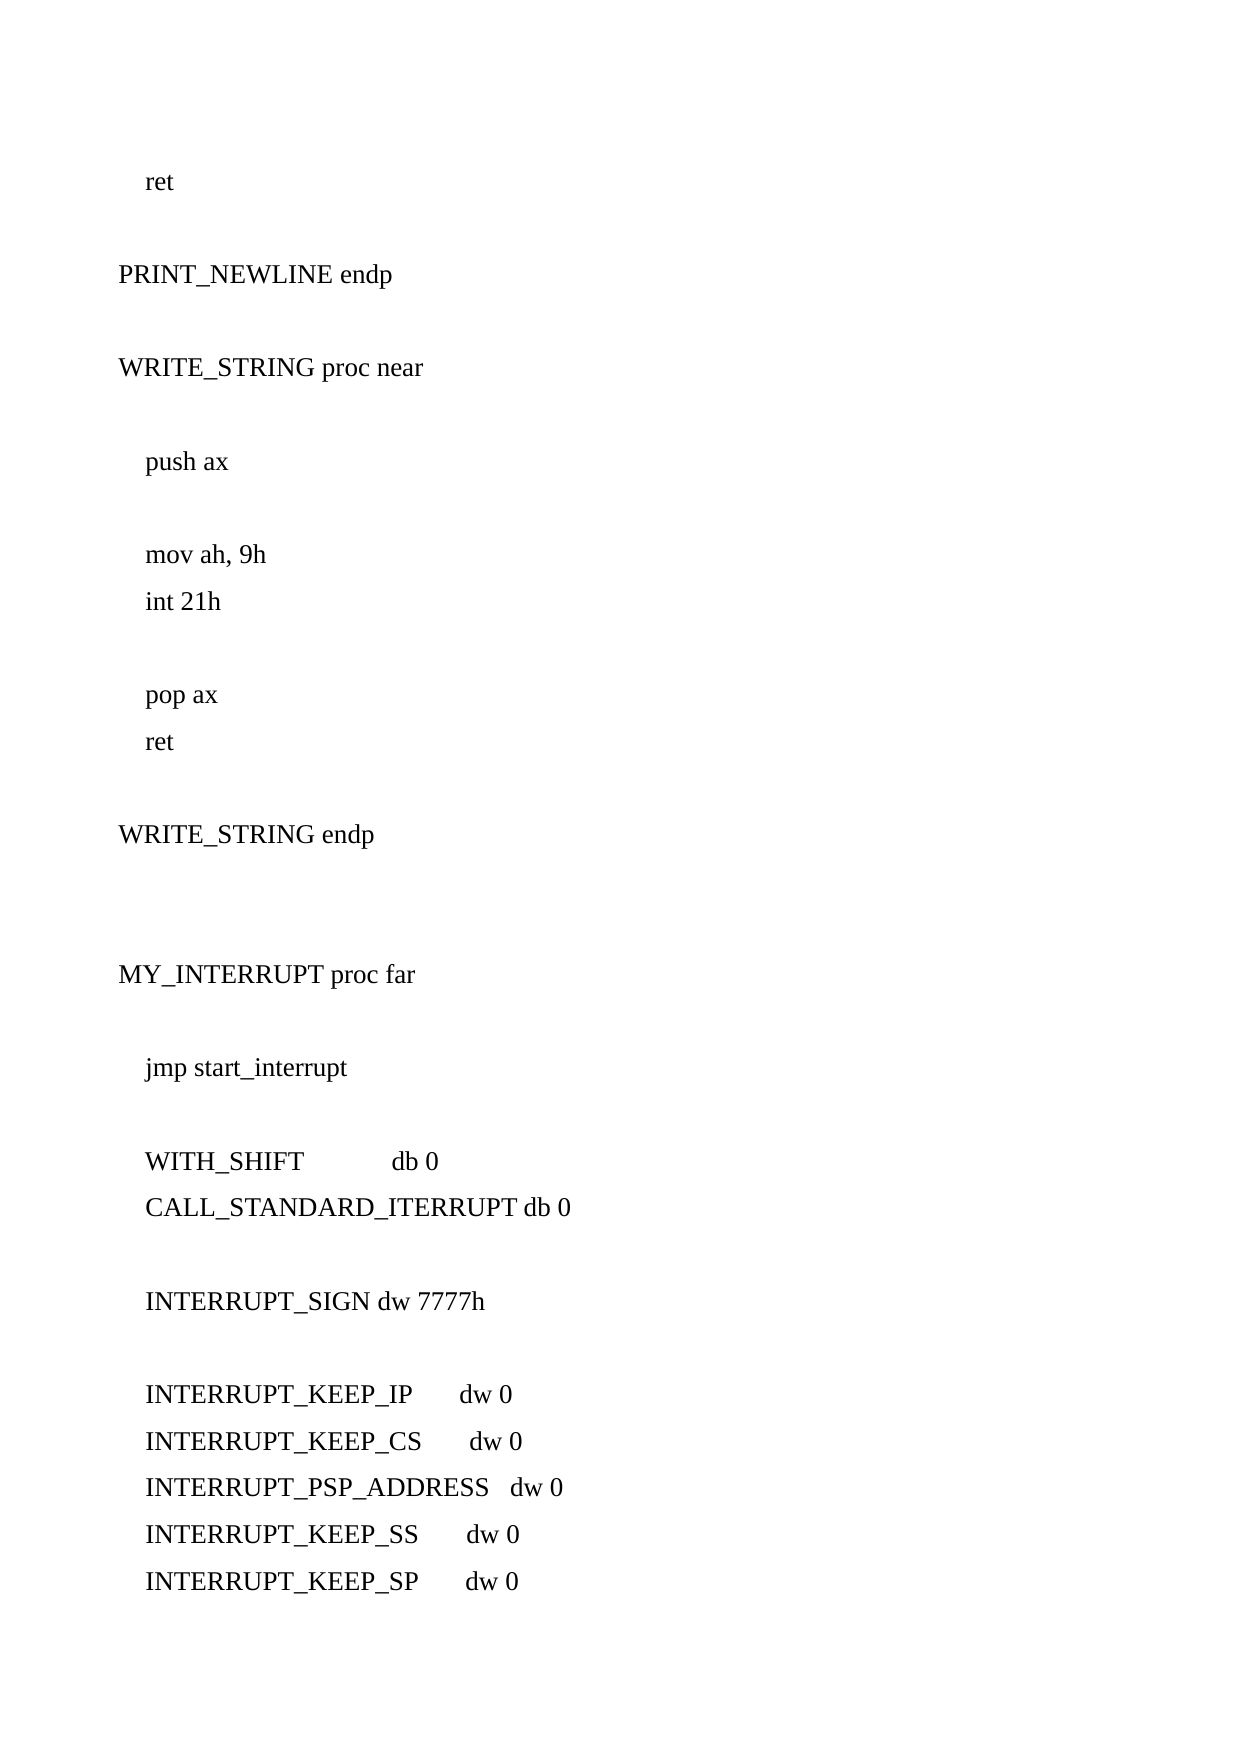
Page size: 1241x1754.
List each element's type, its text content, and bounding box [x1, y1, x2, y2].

text WRITE_STRING proc near [118, 351, 1122, 383]
text PRINT_NEWLINE endp [118, 258, 1122, 289]
text push ax [118, 445, 1122, 476]
text INTERRUPT_SIGN dw 7777h [118, 1285, 1122, 1316]
text INTERRUPT_PSP_ADDRESS dw 0 [118, 1471, 1122, 1503]
text jmp start_interrupt [118, 1051, 1122, 1083]
text int 21h [118, 585, 1122, 616]
text WITH_SHIFT db 0 [118, 1145, 1122, 1176]
text INTERRUPT_KEEP_SP dw 0 [118, 1565, 1122, 1596]
text INTERRUPT_KEEP_CS dw 0 [118, 1425, 1122, 1456]
text MY_INTERRUPT proc far [118, 958, 1122, 989]
text INTERRUPT_KEEP_SS dw 0 [118, 1518, 1122, 1549]
text mov ah, 9h [118, 538, 1122, 569]
text ret [118, 165, 1122, 196]
text INTERRUPT_KEEP_IP dw 0 [118, 1378, 1122, 1409]
text CALL_STANDARD_ITERRUPT db 0 [118, 1191, 1122, 1223]
text WRITE_STRING endp [118, 818, 1122, 849]
text pop ax [118, 678, 1122, 709]
text ret [118, 725, 1122, 756]
